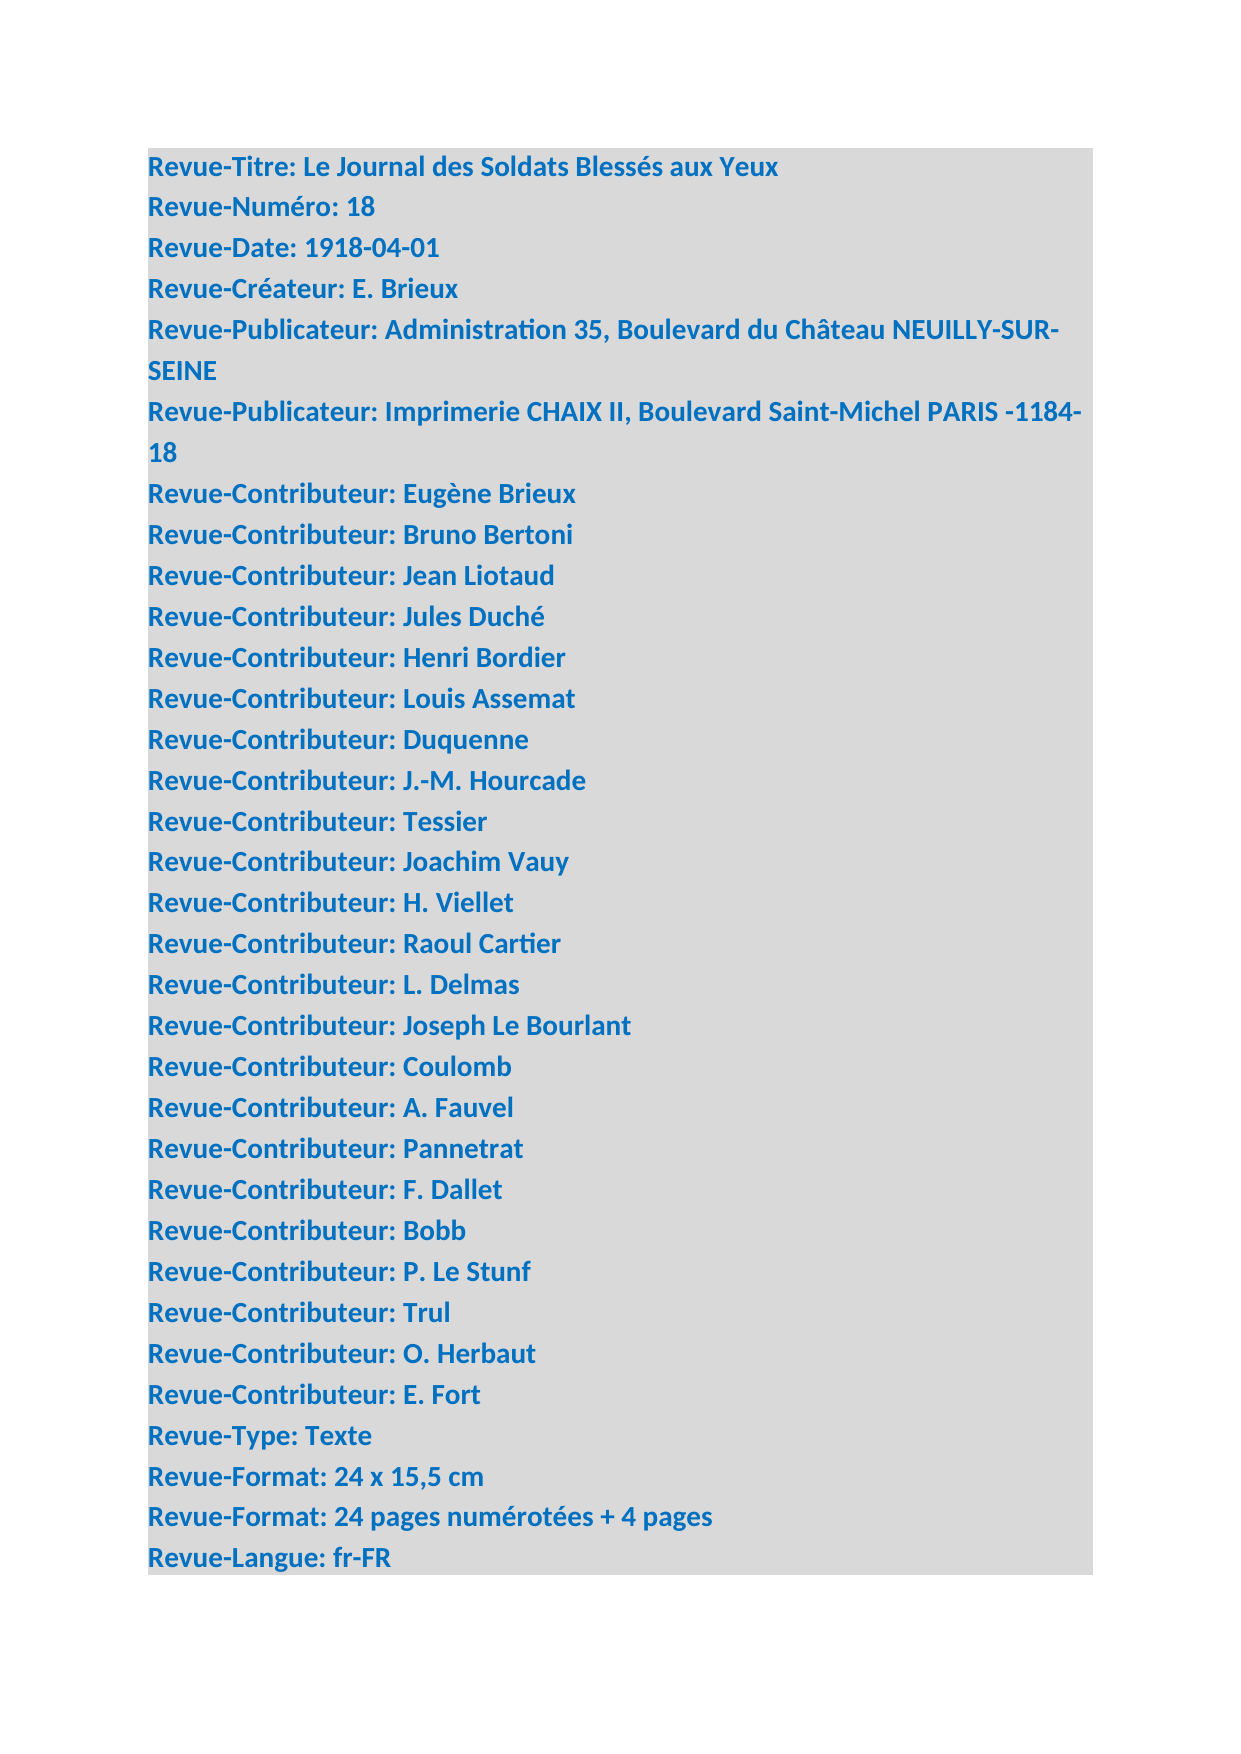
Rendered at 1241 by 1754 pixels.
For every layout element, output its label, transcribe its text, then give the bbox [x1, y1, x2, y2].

text Revue-Contributeur: L. Delmas [148, 966, 1093, 1002]
text Revue-Contributeur: J.-M. Hourcade [148, 762, 1093, 797]
text Revue-Numéro: 18 [148, 188, 1093, 224]
text Revue-Publicateur: Imprimerie CHAIX II, Boulevard Saint-Michel PARIS -1184-18 [148, 393, 1093, 470]
text Revue-Contributeur: Henri Bordier [148, 639, 1093, 674]
text Revue-Contributeur: H. Viellet [148, 884, 1093, 920]
text Revue-Contributeur: Joachim Vauy [148, 843, 1093, 879]
text Revue-Contributeur: Bobb [148, 1212, 1093, 1248]
text Revue-Contributeur: Tessier [148, 803, 1093, 838]
text Revue-Type: Texte [148, 1417, 1093, 1452]
text Revue-Date: 1918-04-01 [148, 229, 1093, 265]
text Revue-Contributeur: Eugène Brieux [148, 475, 1093, 511]
text Revue-Contributeur: F. Dallet [148, 1171, 1093, 1207]
text Revue-Contributeur: Louis Assemat [148, 680, 1093, 715]
text Revue-Contributeur: Raoul Cartier [148, 925, 1093, 961]
text Revue-Contributeur: E. Fort [148, 1376, 1093, 1411]
text Revue-Contributeur: Duquenne [148, 721, 1093, 756]
text Revue-Publicateur: Administration 35, Boulevard du Château NEUILLY-SUR-SEINE [148, 311, 1093, 388]
text Revue-Contributeur: Trul [148, 1294, 1093, 1329]
text Revue-Titre: Le Journal des Soldats Blessés aux Yeux [148, 148, 1093, 183]
text Revue-Langue: fr-FR [148, 1539, 1093, 1575]
text Revue-Contributeur: Pannetrat [148, 1130, 1093, 1166]
text Revue-Créateur: E. Brieux [148, 270, 1093, 306]
text Revue-Format: 24 x 15,5 cm [148, 1458, 1093, 1493]
text Revue-Contributeur: Joseph Le Bourlant [148, 1007, 1093, 1043]
text Revue-Contributeur: Bruno Bertoni [148, 516, 1093, 552]
text Revue-Contributeur: A. Fauvel [148, 1089, 1093, 1125]
text Revue-Contributeur: Jean Liotaud [148, 557, 1093, 593]
text Revue-Contributeur: P. Le Stunf [148, 1253, 1093, 1288]
text Revue-Contributeur: O. Herbaut [148, 1335, 1093, 1370]
text Revue-Contributeur: Coulomb [148, 1048, 1093, 1084]
text Revue-Contributeur: Jules Duché [148, 598, 1093, 633]
text Revue-Format: 24 pages numérotées + 4 pages [148, 1498, 1093, 1534]
